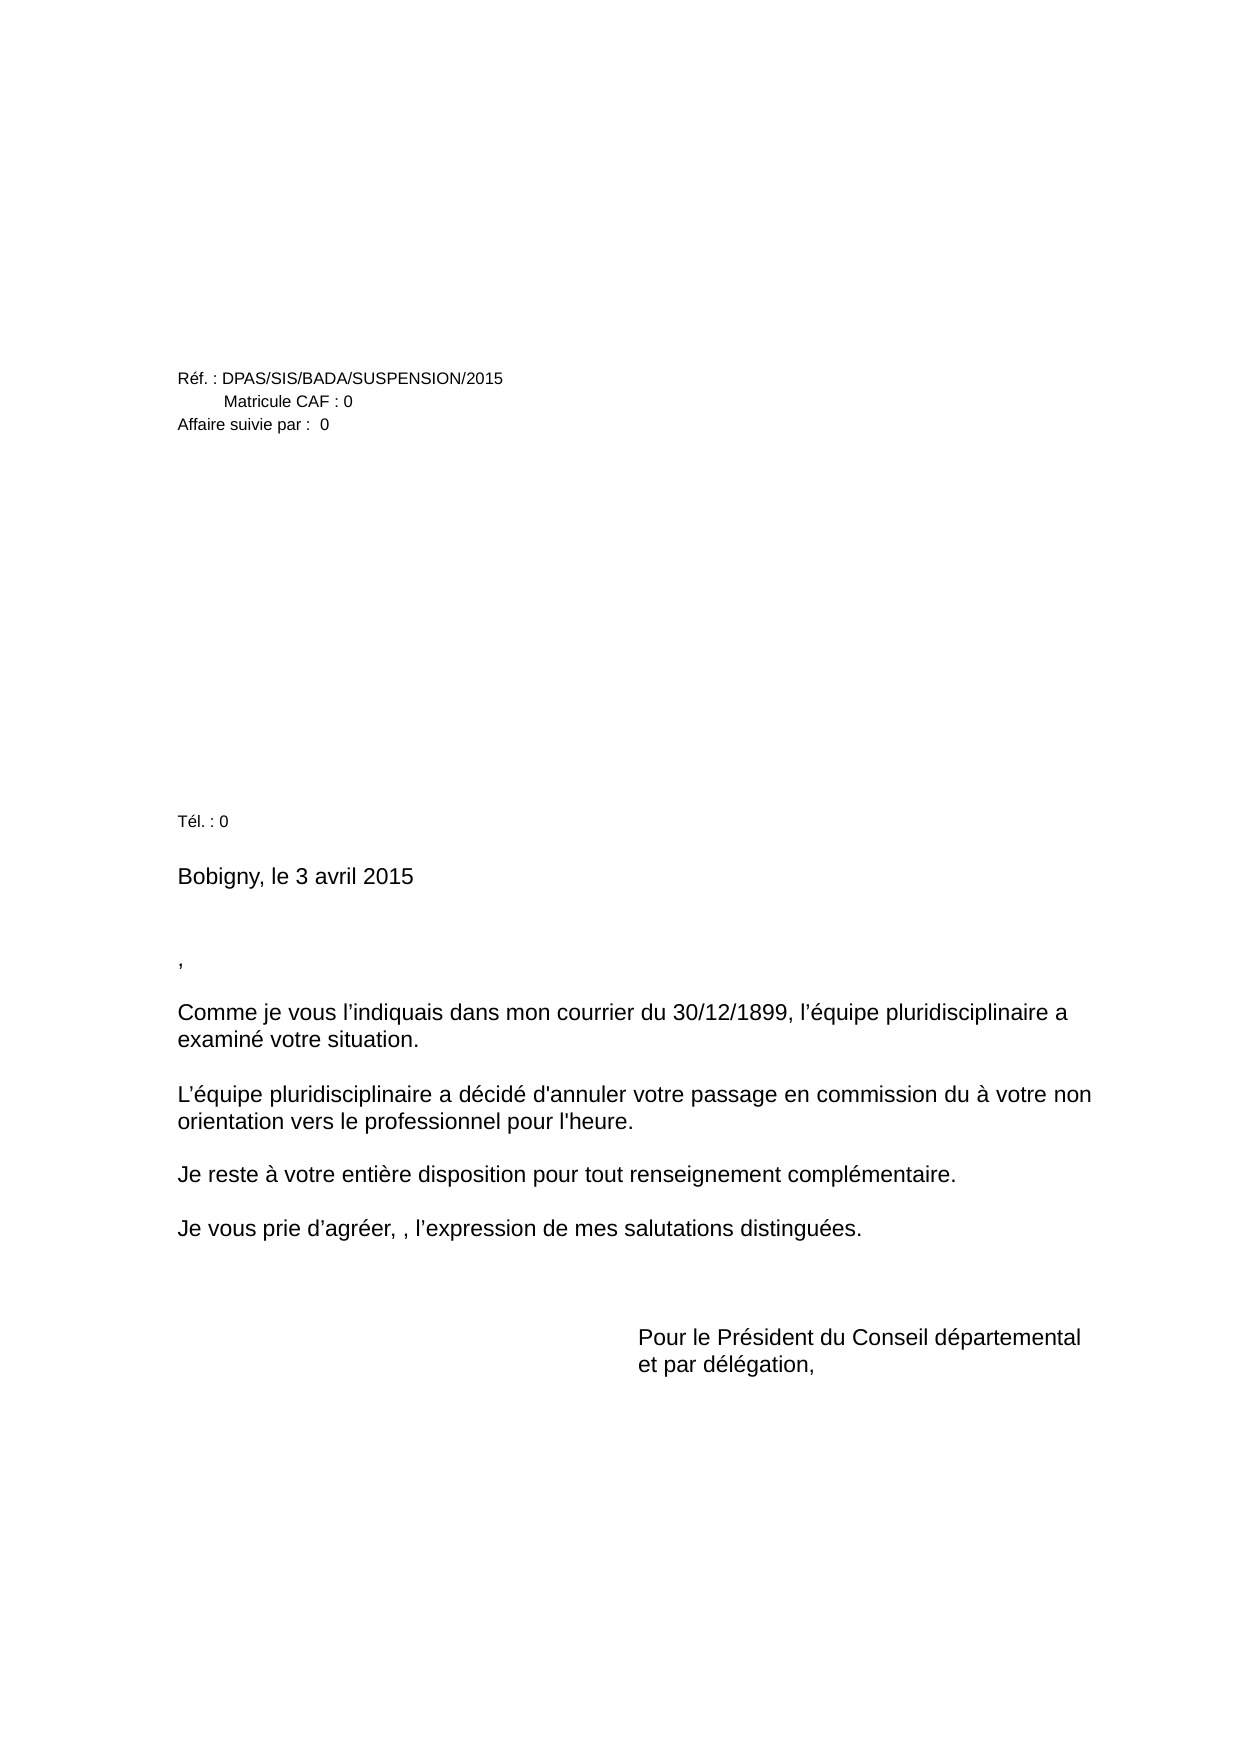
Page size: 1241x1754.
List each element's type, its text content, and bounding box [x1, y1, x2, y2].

table_cell [178, 833, 1091, 863]
text Comme je vous l’indiquais dans mon courrier du 30/12/1899, l’équipe pluridisciplinaire a examiné votre situation. [177, 998, 1092, 1053]
table_header [178, 248, 637, 331]
table_cell [178, 349, 637, 366]
text et par délégation, [177, 1350, 1092, 1377]
text Je reste à votre entière disposition pour tout renseignement complémentaire. [177, 1161, 1092, 1187]
table_cell Bobigny, le 3 avril 2015 [178, 863, 1091, 890]
text Pour le Président du Conseil départemental [177, 1323, 1092, 1350]
table_cell Tél. : 0 [178, 810, 637, 832]
table_header [638, 248, 1091, 331]
text Je vous prie d’agréer, , l’expression de mes salutations distinguées. [177, 1214, 1092, 1242]
text , [177, 944, 1092, 971]
text L’équipe pluridisciplinaire a décidé d'annuler votre passage en commission du à votre non orientation vers le professionnel pour l'heure. [177, 1080, 1092, 1134]
table_cell Réf. : DPAS/SIS/BADA/SUSPENSION/2015 Matricule CAF : 0 [178, 366, 637, 412]
table_cell Affaire suivie par : 0 [178, 412, 637, 809]
table_cell [638, 349, 1091, 832]
table_cell [178, 331, 1091, 349]
